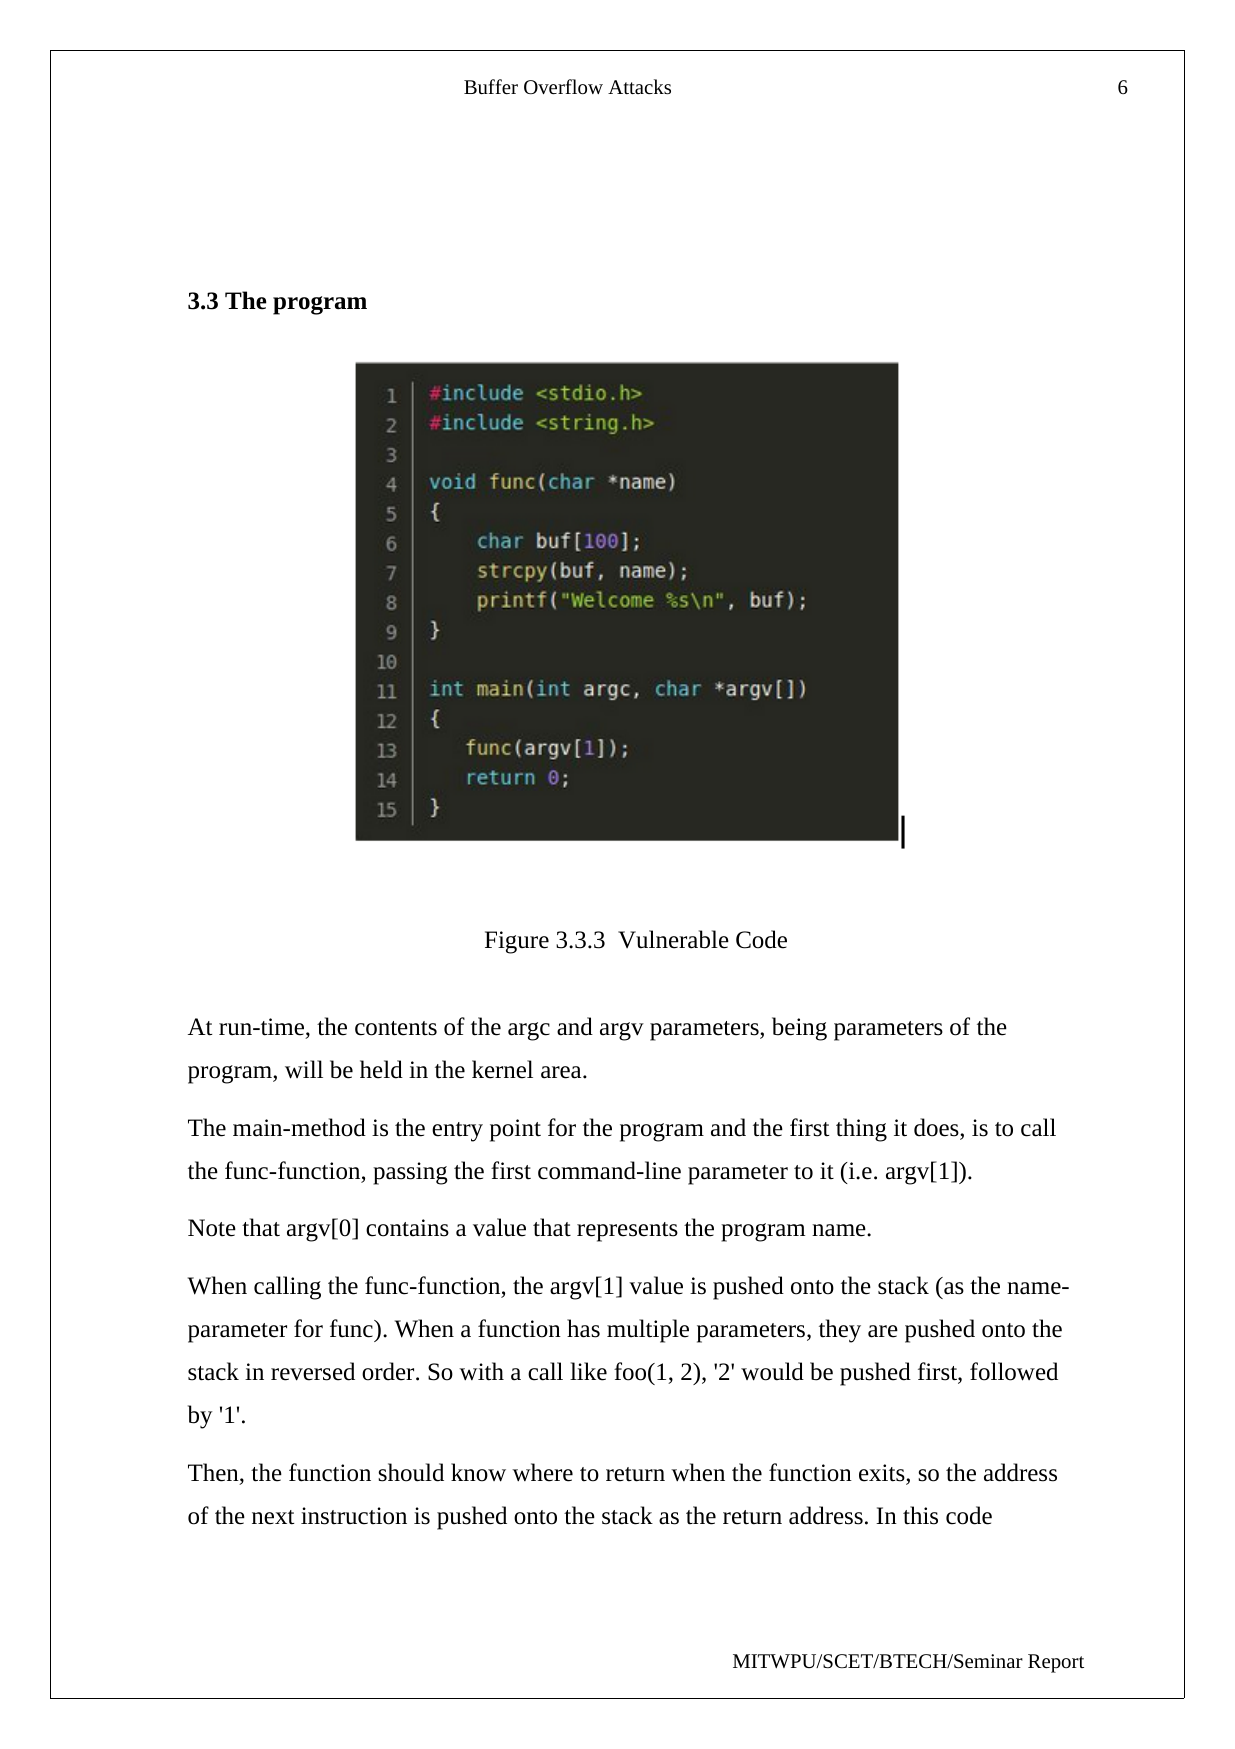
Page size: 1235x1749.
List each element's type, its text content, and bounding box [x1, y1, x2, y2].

text 3.3 The program [187, 286, 1084, 315]
text Then, the function should know where to return when the function exits, so the address of the next instruction is pushed onto the stack as the return address. In this code [187, 1458, 1084, 1530]
text Note that argv[0] contains a value that represents the program name. [187, 1213, 1084, 1242]
text Figure 3.3.3 Vulnerable Code [187, 926, 1084, 954]
text At run-time, the contents of the argc and argv parameters, being parameters of the program, will be held in the kernel area. [187, 1012, 1084, 1084]
text The main-method is the entry point for the program and the first thing it does, is to call the func-function, passing the first command-line parameter to it (i.e. argv[1]). [187, 1113, 1084, 1184]
picture [345, 353, 908, 852]
text When calling the func-function, the argv[1] value is pushed onto the stack (as the name-parameter for func). When a function has multiple parameters, they are pushed onto the stack in reversed order. So with a call like foo(1, 2), '2' would be pushed first, followed by '1'. [187, 1271, 1084, 1429]
